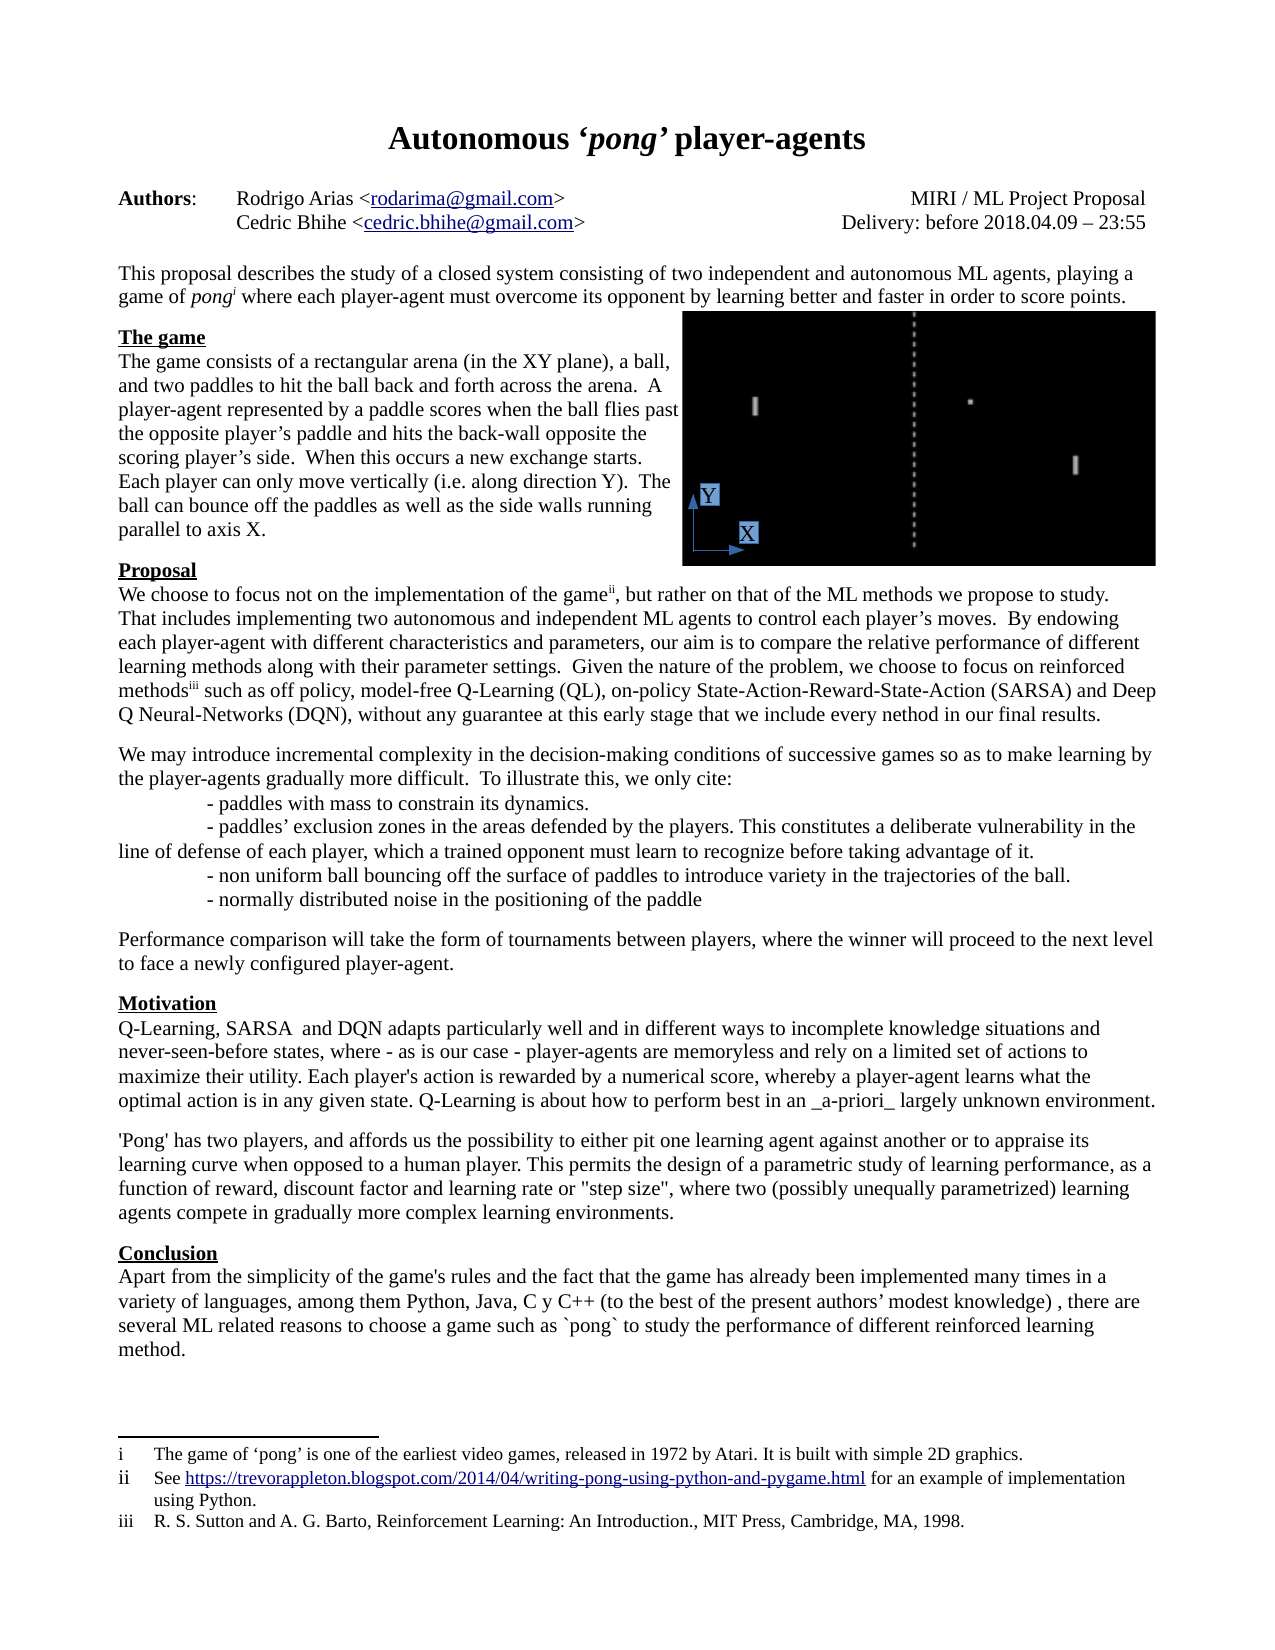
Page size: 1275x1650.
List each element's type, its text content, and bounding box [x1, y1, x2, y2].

text See https://trevorappleton.blogspot.com/2014/04/writing-pong-using-python-and-pygame.html for an example of implementation using Python. [118, 1465, 1157, 1510]
text Proposal We choose to focus not on the implementation of the game, but rather on that of the ML methods we propose to study. That includes implementing two autonomous and independent ML agents to control each player’s moves. By endowing each player-agent with different characteristics and parameters, our aim is to compare the relative performance of different learning methods along with their parameter settings. Given the nature of the problem, we choose to focus on reinforced methods such as off policy, model-free Q-Learning (QL), on-policy State-Action-Reward-State-Action (SARSA) and Deep Q Neural-Networks (DQN), without any guarantee at this early stage that we include every nethod in our final results. [118, 558, 1157, 726]
text Conclusion Apart from the simplicity of the game's rules and the fact that the game has already been implemented many times in a variety of languages, among them Python, Java, C y C++ (to the best of the present authors’ modest knowledge) , there are several ML related reasons to choose a game such as `pong` to study the performance of different reinforced learning method. [118, 1240, 1157, 1361]
text Performance comparison will take the form of tournaments between players, where the winner will proceed to the next level to face a newly configured player-agent. [118, 927, 1157, 975]
text The game The game consists of a rectangular arena (in the XY plane), a ball, and two paddles to hit the ball back and forth across the arena. A player-agent represented by a paddle scores when the ball flies past the opposite player’s paddle and hits the back-wall opposite the scoring player’s side. When this occurs a new exchange starts. Each player can only move vertically (i.e. along direction Y). The ball can bounce off the paddles as well as the side walls running parallel to axis X. [118, 325, 682, 541]
text We may introduce incremental complexity in the decision-making conditions of successive games so as to make learning by the player-agents gradually more difficult. To illustrate this, we only cite: - paddles with mass to constrain its dynamics. - paddles’ exclusion zones in the areas defended by the players. This constitutes a deliberate vulnerability in the line of defense of each player, which a trained opponent must learn to recognize before taking advantage of it. - non uniform ball bouncing off the surface of paddles to introduce variety in the trajectories of the ball. - normally distributed noise in the positioning of the paddle [118, 742, 1157, 911]
text This proposal describes the study of a closed system consisting of two independent and autonomous ML agents, playing a game of pong where each player-agent must overcome its opponent by learning better and faster in order to score points. [118, 260, 1157, 308]
text 'Pong' has two players, and affords us the possibility to either pit one learning agent against another or to appraise its learning curve when opposed to a human player. This permits the design of a parametric study of learning performance, as a function of reward, discount factor and learning rate or "step size", where two (possibly unequally parametrized) learning agents compete in gradually more complex learning environments. [118, 1128, 1157, 1224]
text The game of ‘pong’ is one of the earliest video games, released in 1972 by Atari. It is built with simple 2D graphics. [118, 1443, 1157, 1465]
text Authors: Rodrigo Arias <rodarima@gmail.com> MIRI / ML Project Proposal Cedric Bhihe <cedric.bhihe@gmail.com> Delivery: before 2018.04.09 – 23:55 [118, 186, 1157, 234]
picture [682, 311, 1156, 566]
text Motivation Q-Learning, SARSA and DQN adapts particularly well and in different ways to incomplete knowledge situations and never-seen-before states, where - as is our case - player-agents are memoryless and rely on a limited set of actions to maximize their utility. Each player's action is rewarded by a numerical score, whereby a player-agent learns what the optimal action is in any given state. Q-Learning is about how to perform best in an _a-priori_ largely unknown environment. [118, 991, 1157, 1112]
text R. S. Sutton and A. G. Barto, Reinforcement Learning: An Introduction., MIT Press, Cambridge, MA, 1998. [118, 1510, 1157, 1532]
